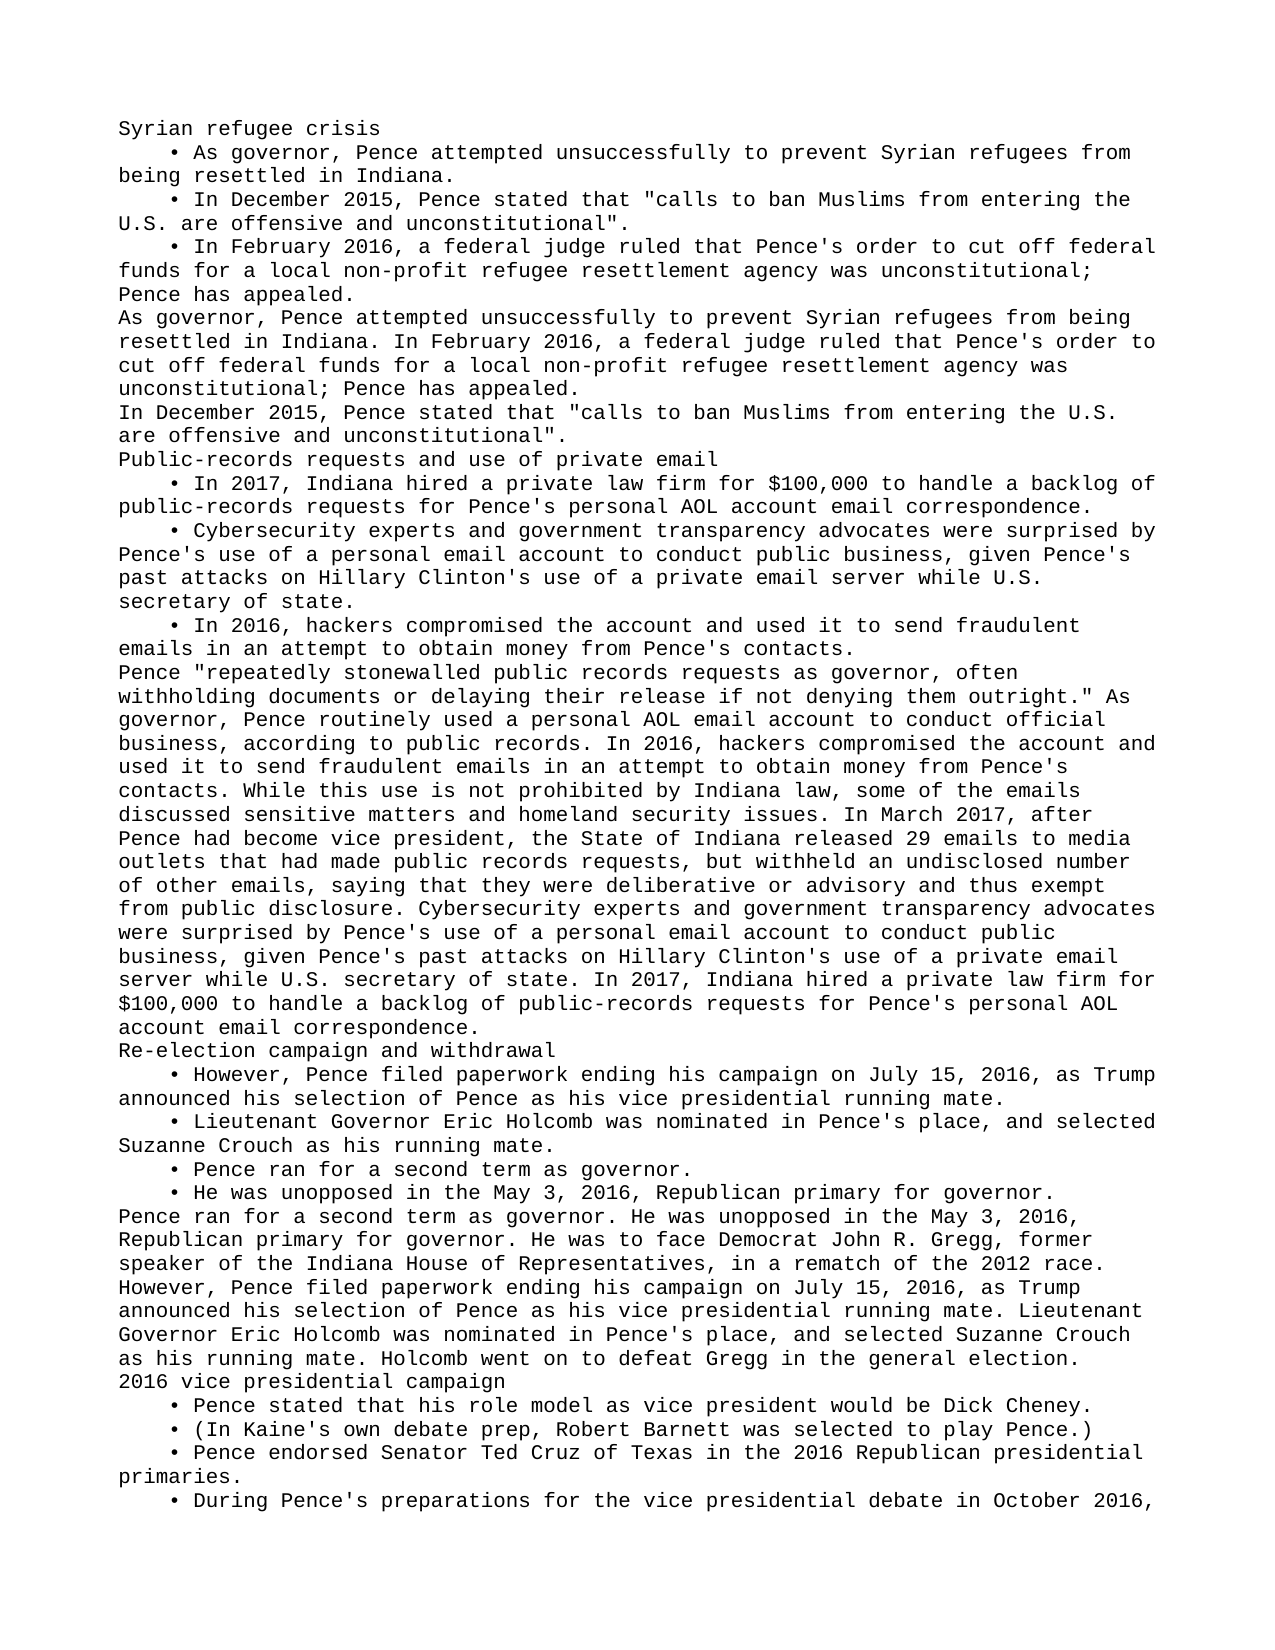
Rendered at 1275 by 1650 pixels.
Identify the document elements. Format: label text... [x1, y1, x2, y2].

text • Cybersecurity experts and government transparency advocates were surprised by Pence's use of a personal email account to conduct public business, given Pence's past attacks on Hillary Clinton's use of a private email server while U.S. secretary of state. [118, 520, 1157, 615]
text • Pence ran for a second term as governor. [118, 1158, 1157, 1182]
text • As governor, Pence attempted unsuccessfully to prevent Syrian refugees from being resettled in Indiana. [118, 142, 1157, 189]
text • He was unopposed in the May 3, 2016, Republican primary for governor. [118, 1182, 1157, 1206]
text • In December 2015, Pence stated that "calls to ban Muslims from entering the U.S. are offensive and unconstitutional". [118, 189, 1157, 236]
text 2016 vice presidential campaign [118, 1371, 1157, 1395]
text Syrian refugee crisis [118, 118, 1157, 142]
text As governor, Pence attempted unsuccessfully to prevent Syrian refugees from being resettled in Indiana. In February 2016, a federal judge ruled that Pence's order to cut off federal funds for a local non-profit refugee resettlement agency was unconstitutional; Pence has appealed. [118, 307, 1157, 402]
text • During Pence's preparations for the vice presidential debate in October 2016, [118, 1489, 1157, 1513]
text In December 2015, Pence stated that "calls to ban Muslims from entering the U.S. are offensive and unconstitutional". [118, 402, 1157, 449]
text • Lieutenant Governor Eric Holcomb was nominated in Pence's place, and selected Suzanne Crouch as his running mate. [118, 1111, 1157, 1158]
text Public-records requests and use of private email [118, 449, 1157, 473]
text • Pence stated that his role model as vice president would be Dick Cheney. [118, 1395, 1157, 1419]
text • However, Pence filed paperwork ending his campaign on July 15, 2016, as Trump announced his selection of Pence as his vice presidential running mate. [118, 1064, 1157, 1111]
text • In 2017, Indiana hired a private law firm for $100,000 to handle a backlog of public-records requests for Pence's personal AOL account email correspondence. [118, 473, 1157, 520]
text • In 2016, hackers compromised the account and used it to send fraudulent emails in an attempt to obtain money from Pence's contacts. [118, 615, 1157, 662]
text • In February 2016, a federal judge ruled that Pence's order to cut off federal funds for a local non-profit refugee resettlement agency was unconstitutional; Pence has appealed. [118, 236, 1157, 307]
text • Pence endorsed Senator Ted Cruz of Texas in the 2016 Republican presidential primaries. [118, 1442, 1157, 1489]
text Pence ran for a second term as governor. He was unopposed in the May 3, 2016, Republican primary for governor. He was to face Democrat John R. Gregg, former speaker of the Indiana House of Representatives, in a rematch of the 2012 race. However, Pence filed paperwork ending his campaign on July 15, 2016, as Trump announced his selection of Pence as his vice presidential running mate. Lieutenant Governor Eric Holcomb was nominated in Pence's place, and selected Suzanne Crouch as his running mate. Holcomb went on to defeat Gregg in the general election. [118, 1206, 1157, 1371]
text Re-election campaign and withdrawal [118, 1040, 1157, 1064]
text Pence "repeatedly stonewalled public records requests as governor, often withholding documents or delaying their release if not denying them outright." As governor, Pence routinely used a personal AOL email account to conduct official business, according to public records. In 2016, hackers compromised the account and used it to send fraudulent emails in an attempt to obtain money from Pence's contacts. While this use is not prohibited by Indiana law, some of the emails discussed sensitive matters and homeland security issues. In March 2017, after Pence had become vice president, the State of Indiana released 29 emails to media outlets that had made public records requests, but withheld an undisclosed number of other emails, saying that they were deliberative or advisory and thus exempt from public disclosure. Cybersecurity experts and government transparency advocates were surprised by Pence's use of a personal email account to conduct public business, given Pence's past attacks on Hillary Clinton's use of a private email server while U.S. secretary of state. In 2017, Indiana hired a private law firm for $100,000 to handle a backlog of public-records requests for Pence's personal AOL account email correspondence. [118, 662, 1157, 1040]
text • (In Kaine's own debate prep, Robert Barnett was selected to play Pence.) [118, 1419, 1157, 1442]
